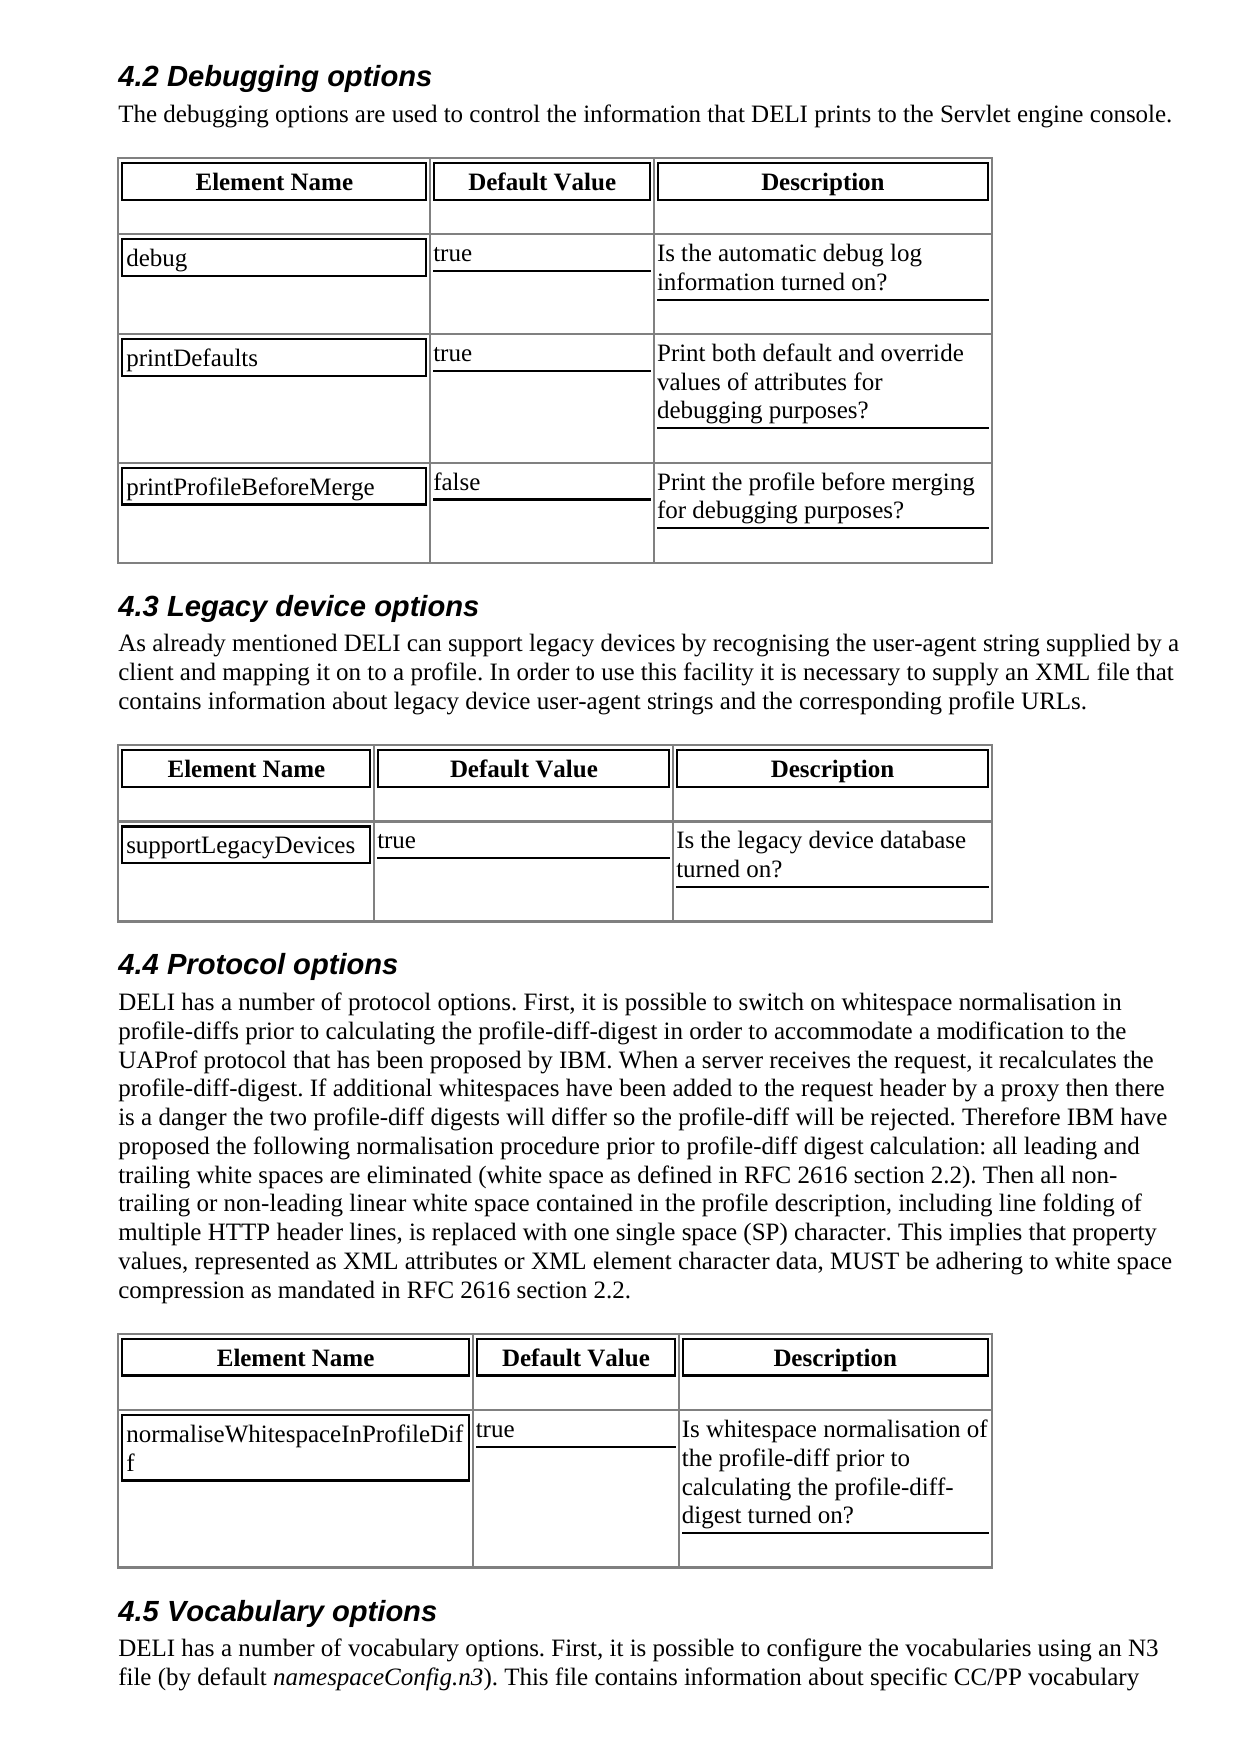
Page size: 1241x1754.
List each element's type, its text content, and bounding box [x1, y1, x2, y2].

table_header Default Value [474, 1335, 678, 1409]
table_cell true [431, 335, 653, 462]
text DELI has a number of vocabulary options. First, it is possible to configure the vocabularies using an N3 file (by default namespaceConfig.n3). This file contains information about specific CC/PP vocabulary [118, 1633, 1181, 1691]
table_cell true [375, 823, 672, 920]
table_header Default Value [431, 159, 653, 233]
subtitle 4.4 Protocol options [118, 947, 1181, 981]
subtitle 4.5 Vocabulary options [118, 1593, 1181, 1627]
table_cell Is the legacy device database turned on? [674, 823, 991, 920]
subtitle 4.3 Legacy device options [118, 589, 1181, 622]
table_cell normaliseWhitespaceInProfileDiff [119, 1411, 472, 1566]
table_cell printProfileBeforeMerge [119, 464, 429, 562]
table_header Default Value [375, 746, 672, 820]
table_cell Is the automatic debug log information turned on? [655, 235, 991, 333]
table_cell printDefaults [119, 335, 429, 462]
table_header Description [680, 1335, 991, 1409]
text DELI has a number of protocol options. First, it is possible to switch on whitespace normalisation in profile-diffs prior to calculating the profile-diff-digest in order to accommodate a modification to the UAProf protocol that has been proposed by IBM. When a server receives the request, it recalculates the profile-diff-digest. If additional whitespaces have been added to the request header by a proxy then there is a danger the two profile-diff digests will differ so the profile-diff will be rejected. Therefore IBM have proposed the following normalisation procedure prior to profile-diff digest calculation: all leading and trailing white spaces are eliminated (white space as defined in RFC 2616 section 2.2). Then all non-trailing or non-leading linear white space contained in the profile description, including line folding of multiple HTTP header lines, is replaced with one single space (SP) character. This implies that property values, represented as XML attributes or XML element character data, MUST be adhering to white space compression as mandated in RFC 2616 section 2.2. [118, 987, 1181, 1303]
table_cell true [474, 1411, 678, 1566]
table_cell Is whitespace normalisation of the profile-diff prior to calculating the profile-diff-digest turned on? [680, 1411, 991, 1566]
table_cell Print both default and override values of attributes for debugging purposes? [655, 335, 991, 462]
table_header Element Name [119, 746, 373, 820]
table_header Description [655, 159, 991, 233]
table_cell Print the profile before merging for debugging purposes? [655, 464, 991, 562]
table_cell debug [119, 235, 429, 333]
table_cell true [431, 235, 653, 333]
text As already mentioned DELI can support legacy devices by recognising the user-agent string supplied by a client and mapping it on to a profile. In order to use this facility it is necessary to supply an XML file that contains information about legacy device user-agent strings and the corresponding profile URLs. [118, 628, 1181, 715]
table_header Description [674, 746, 991, 820]
text The debugging options are used to control the information that DELI prints to the Servlet engine console. [118, 99, 1181, 128]
table_cell supportLegacyDevices [119, 823, 373, 920]
subtitle 4.2 Debugging options [118, 59, 1181, 93]
table_cell false [431, 464, 653, 562]
table_header Element Name [119, 1335, 472, 1409]
table_header Element Name [119, 159, 429, 233]
